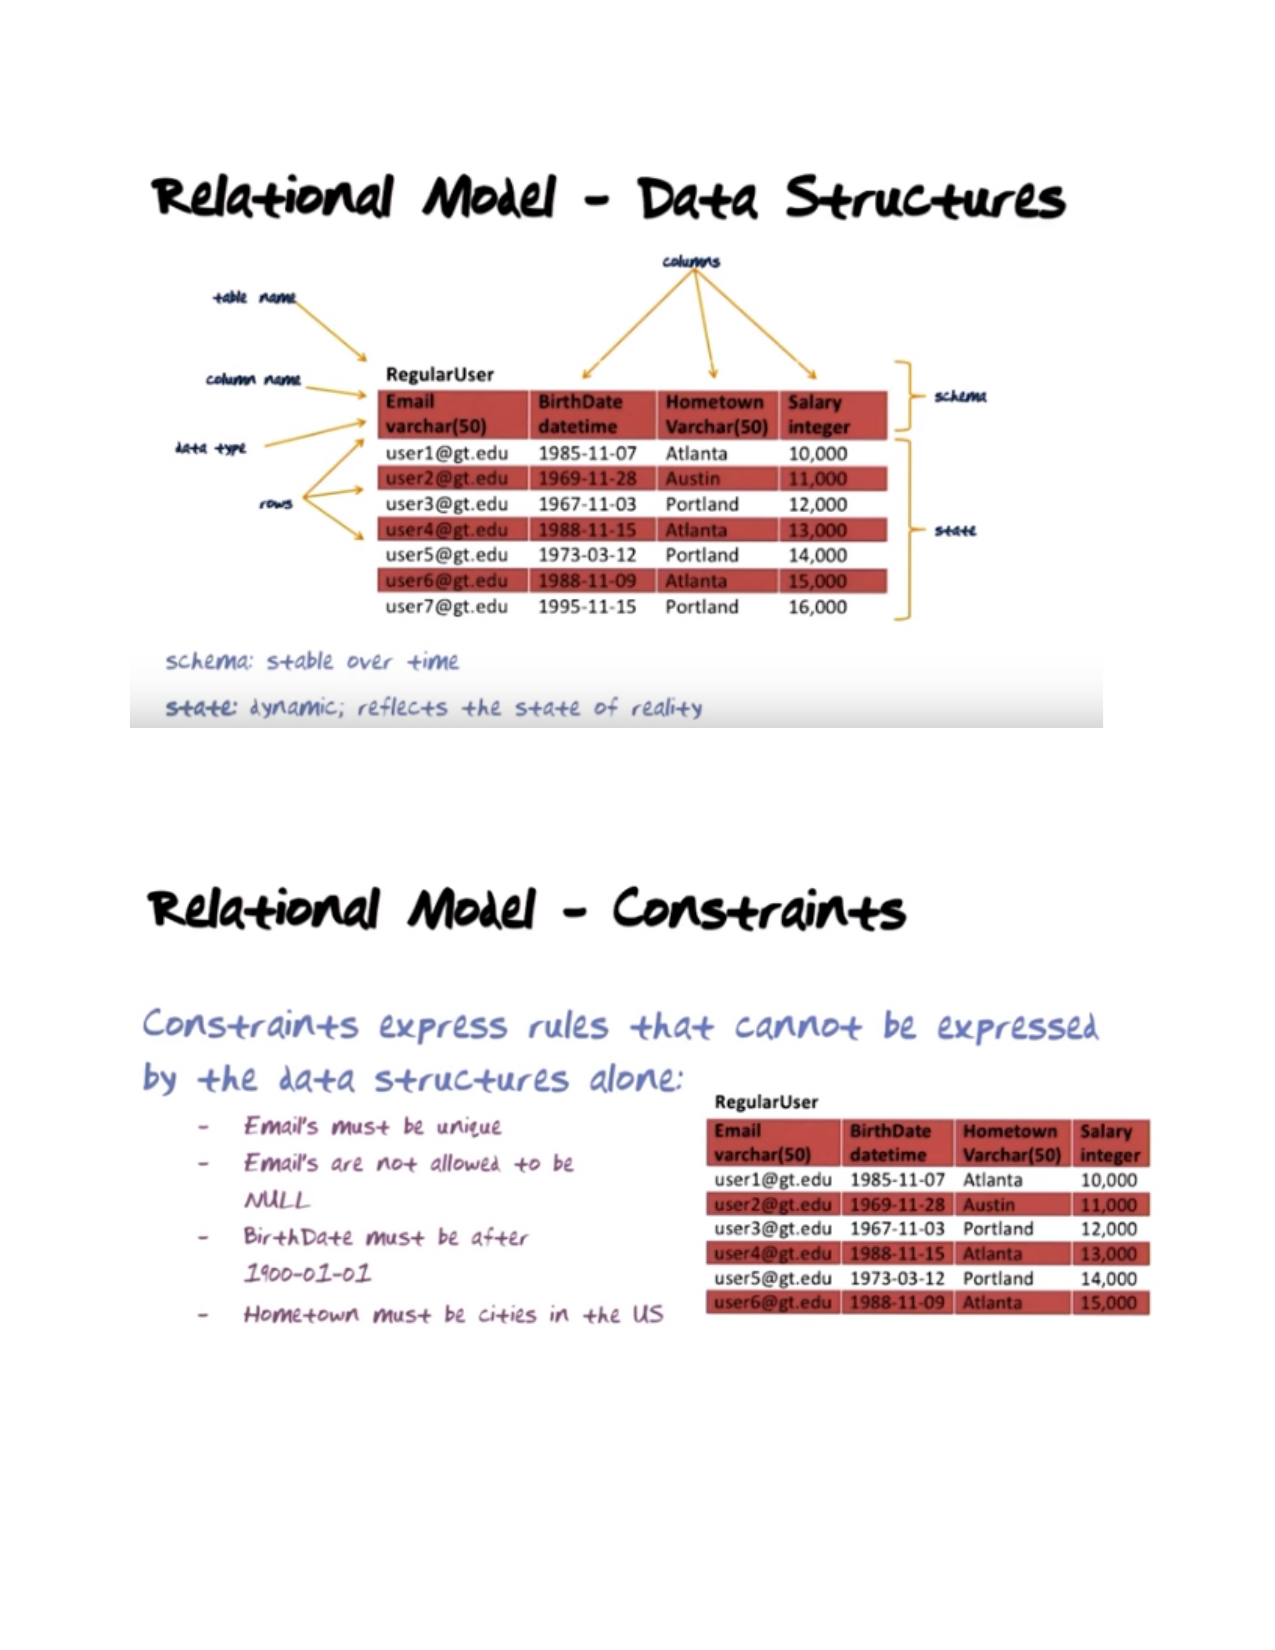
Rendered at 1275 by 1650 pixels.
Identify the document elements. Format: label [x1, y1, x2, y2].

picture [132, 885, 1171, 1333]
picture [129, 141, 1104, 728]
